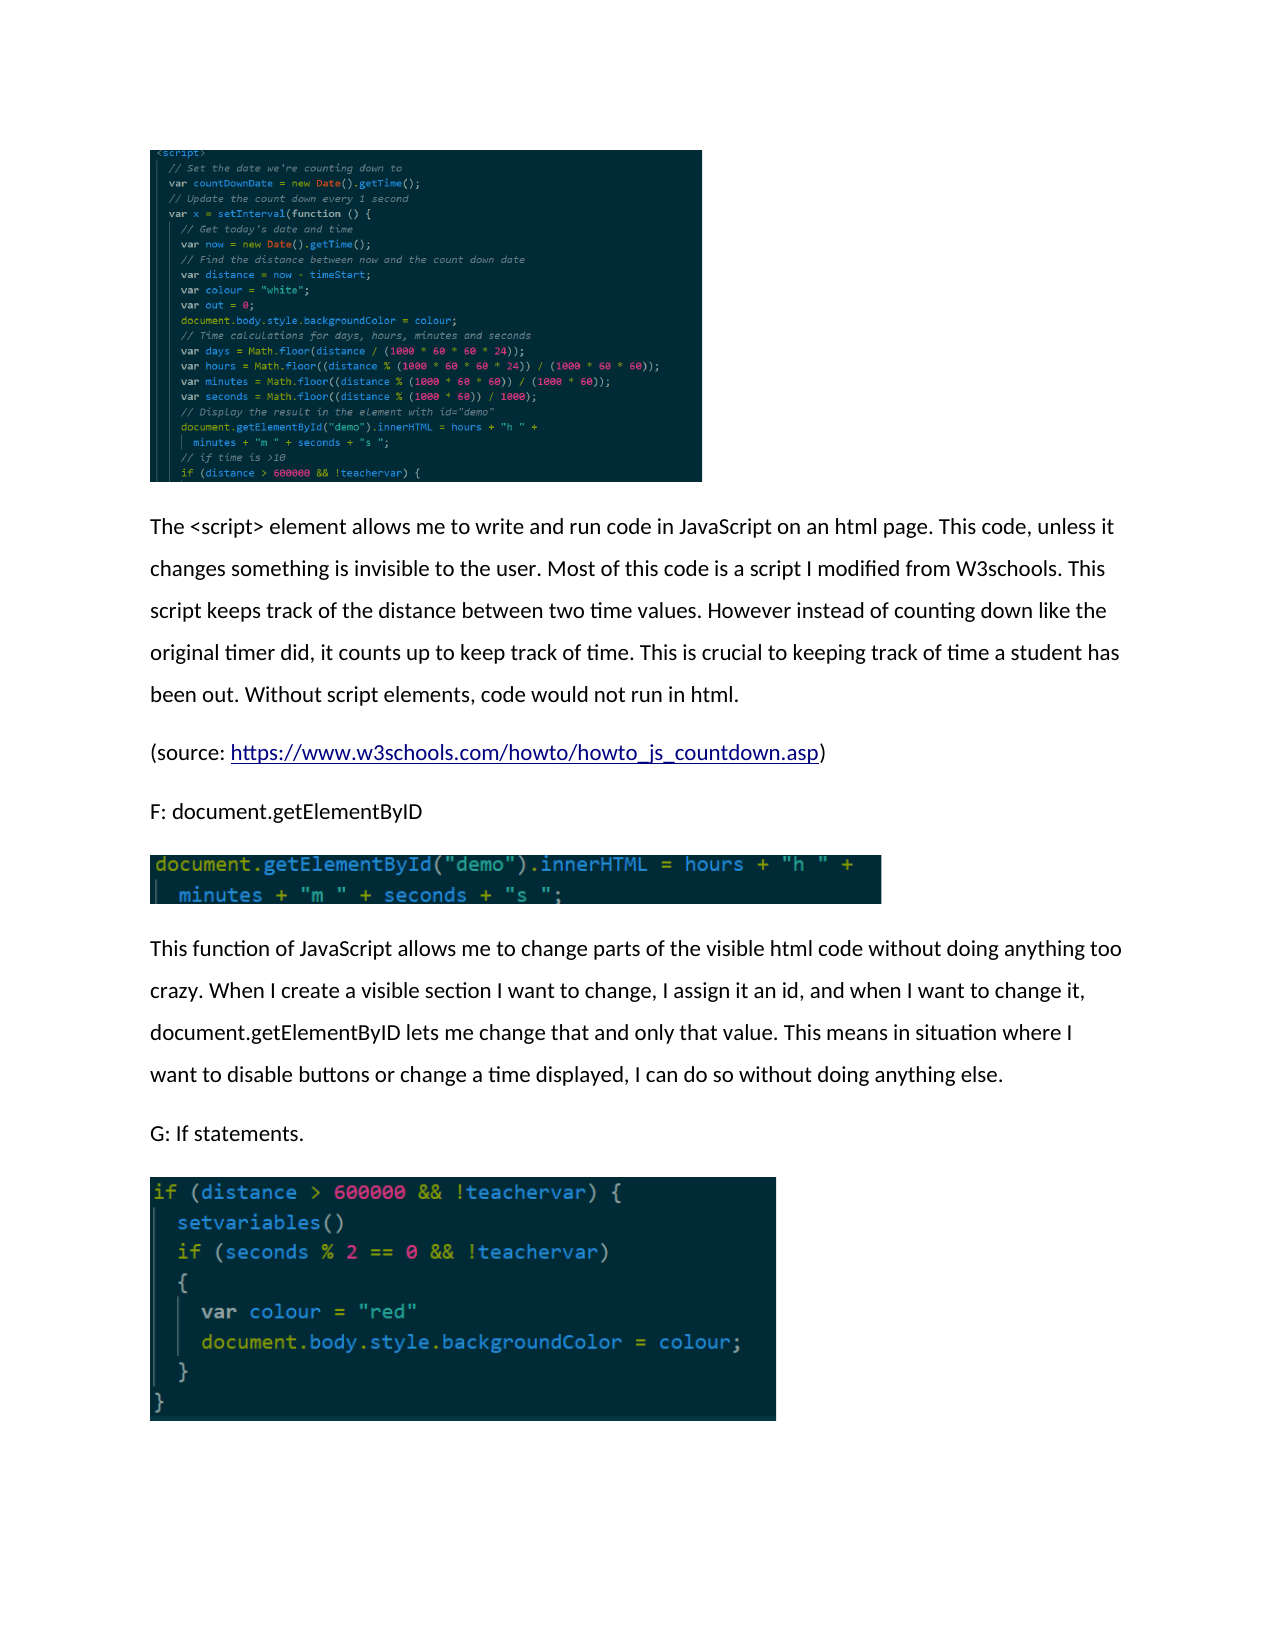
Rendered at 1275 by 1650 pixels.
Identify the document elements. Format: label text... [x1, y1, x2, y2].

text (source: https://www.w3schools.com/howto/howto_js_countdown.asp) [150, 738, 1125, 766]
text This function of JavaScript allows me to change parts of the visible html code without doing anything too crazy. When I create a visible section I want to change, I assign it an id, and when I want to change it, document.getElementByID lets me change that and only that value. This means in situation where I want to disable buttons or change a time displayed, I can do so without doing anything else. [150, 934, 1125, 1088]
text F: document.getElementByID [150, 797, 1125, 825]
text G: If statements. [150, 1119, 1125, 1147]
text The <script> element allows me to write and run code in JavaScript on an html page. This code, unless it changes something is invisible to the user. Most of this code is a script I modified from W3schools. This script keeps track of the distance between two time values. However instead of counting down like the original timer did, it counts up to keep track of time. This is crucial to keeping track of time a student has been out. Without script elements, code would not run in html. [150, 512, 1125, 708]
